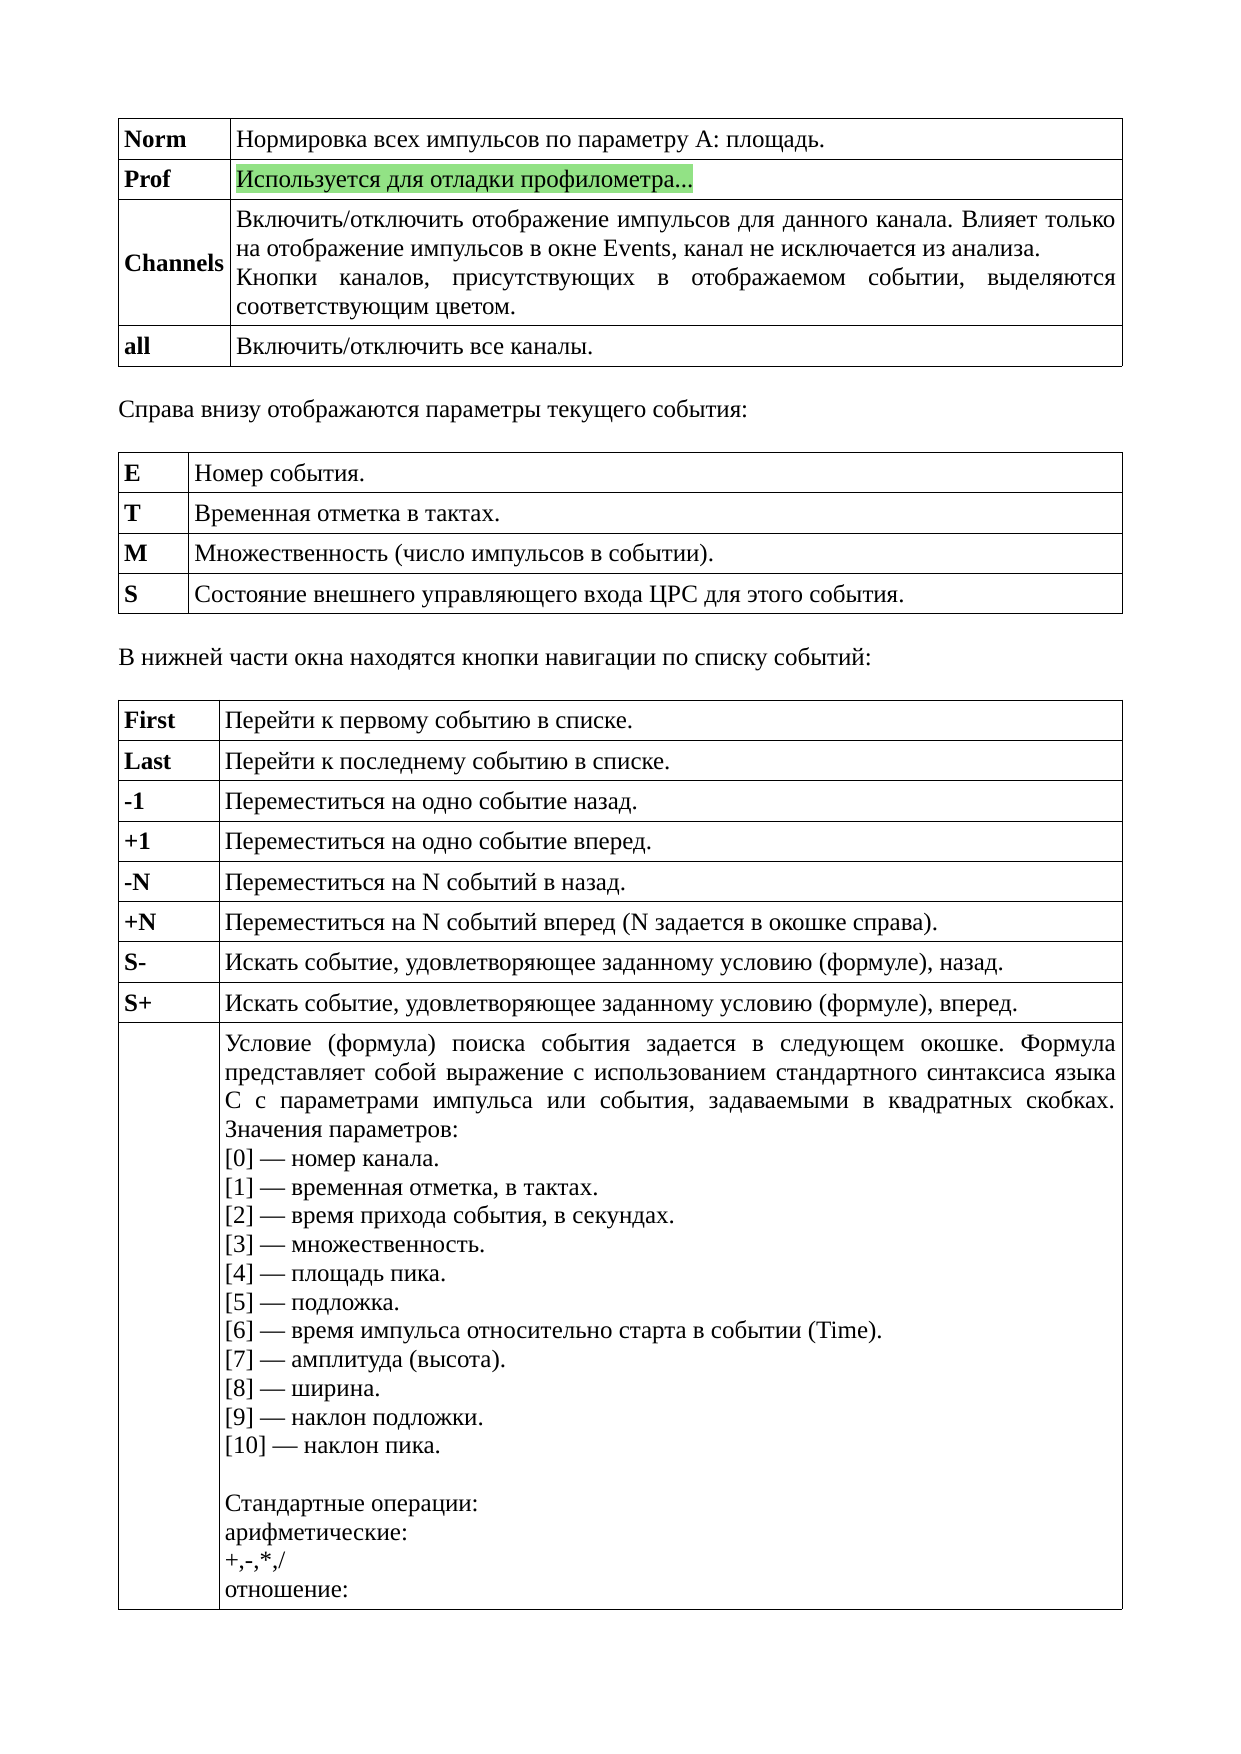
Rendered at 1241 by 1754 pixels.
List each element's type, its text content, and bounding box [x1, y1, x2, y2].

table_cell Временная отметка в тактах. [189, 493, 1122, 533]
table_header Перейти к первому событию в списке. [220, 701, 1122, 740]
table_cell Last [119, 741, 219, 780]
table_cell Условие (формула) поиска события задается в следующем окошке. Формула представляет собой выражение с использованием стандартного синтаксиса языка C с параметрами импульса или события, задаваемыми в квадратных скобках. Значения параметров: [0] — номер канала. [1] — временная отметка, в тактах. [2] — время прихода события, в секундах. [3] — множественность. [4] — площадь пика. [5] — подложка. [6] — время импульса относительно старта в событии (Time). [7] — амплитуда (высота). [8] — ширина. [9] — наклон подложки. [10] — наклон пика. Стандартные операции: арифметические: +,-,*,/ отношение: [220, 1023, 1122, 1609]
table_cell Переместиться на N событий в назад. [220, 862, 1122, 901]
table_cell Искать событие, удовлетворяющее заданному условию (формуле), вперед. [220, 983, 1122, 1022]
table_cell Используется для отладки профилометра... [231, 160, 1122, 199]
text В нижней части окна находятся кнопки навигации по списку событий: [118, 642, 1122, 671]
table_cell -N [119, 862, 219, 901]
table_cell Norm [119, 119, 230, 158]
table_cell Включить/отключить все каналы. [231, 326, 1122, 366]
table_cell T [119, 493, 188, 533]
table_cell +N [119, 902, 219, 941]
table_cell all [119, 326, 230, 366]
table_cell Множественность (число импульсов в событии). [189, 534, 1122, 573]
table_cell S- [119, 942, 219, 982]
table_cell S+ [119, 983, 219, 1022]
text Справа внизу отображаются параметры текущего события: [118, 394, 1122, 423]
table_header E [119, 453, 188, 492]
table_cell -1 [119, 781, 219, 821]
table_cell S [119, 574, 188, 613]
table_cell Переместиться на одно событие вперед. [220, 822, 1122, 861]
table_cell Переместиться на N событий вперед (N задается в окошке справа). [220, 902, 1122, 941]
table_cell M [119, 534, 188, 573]
table_cell Нормировка всех импульсов по параметру A: площадь. [231, 119, 1122, 158]
table_cell Переместиться на одно событие назад. [220, 781, 1122, 821]
table_cell Channels [119, 200, 230, 325]
table_cell Состояние внешнего управляющего входа ЦРС для этого события. [189, 574, 1122, 613]
table_cell Перейти к последнему событию в списке. [220, 741, 1122, 780]
table_cell Включить/отключить отображение импульсов для данного канала. Влияет только на отображение импульсов в окне Events, канал не исключается из анализа. Кнопки каналов, присутствующих в отображаемом событии, выделяются соответствующим цветом. [231, 200, 1122, 325]
table_header Номер события. [189, 453, 1122, 492]
table_cell +1 [119, 822, 219, 861]
table_cell [119, 1023, 219, 1609]
table_header First [119, 701, 219, 740]
table_cell Искать событие, удовлетворяющее заданному условию (формуле), назад. [220, 942, 1122, 982]
table_cell Prof [119, 160, 230, 199]
